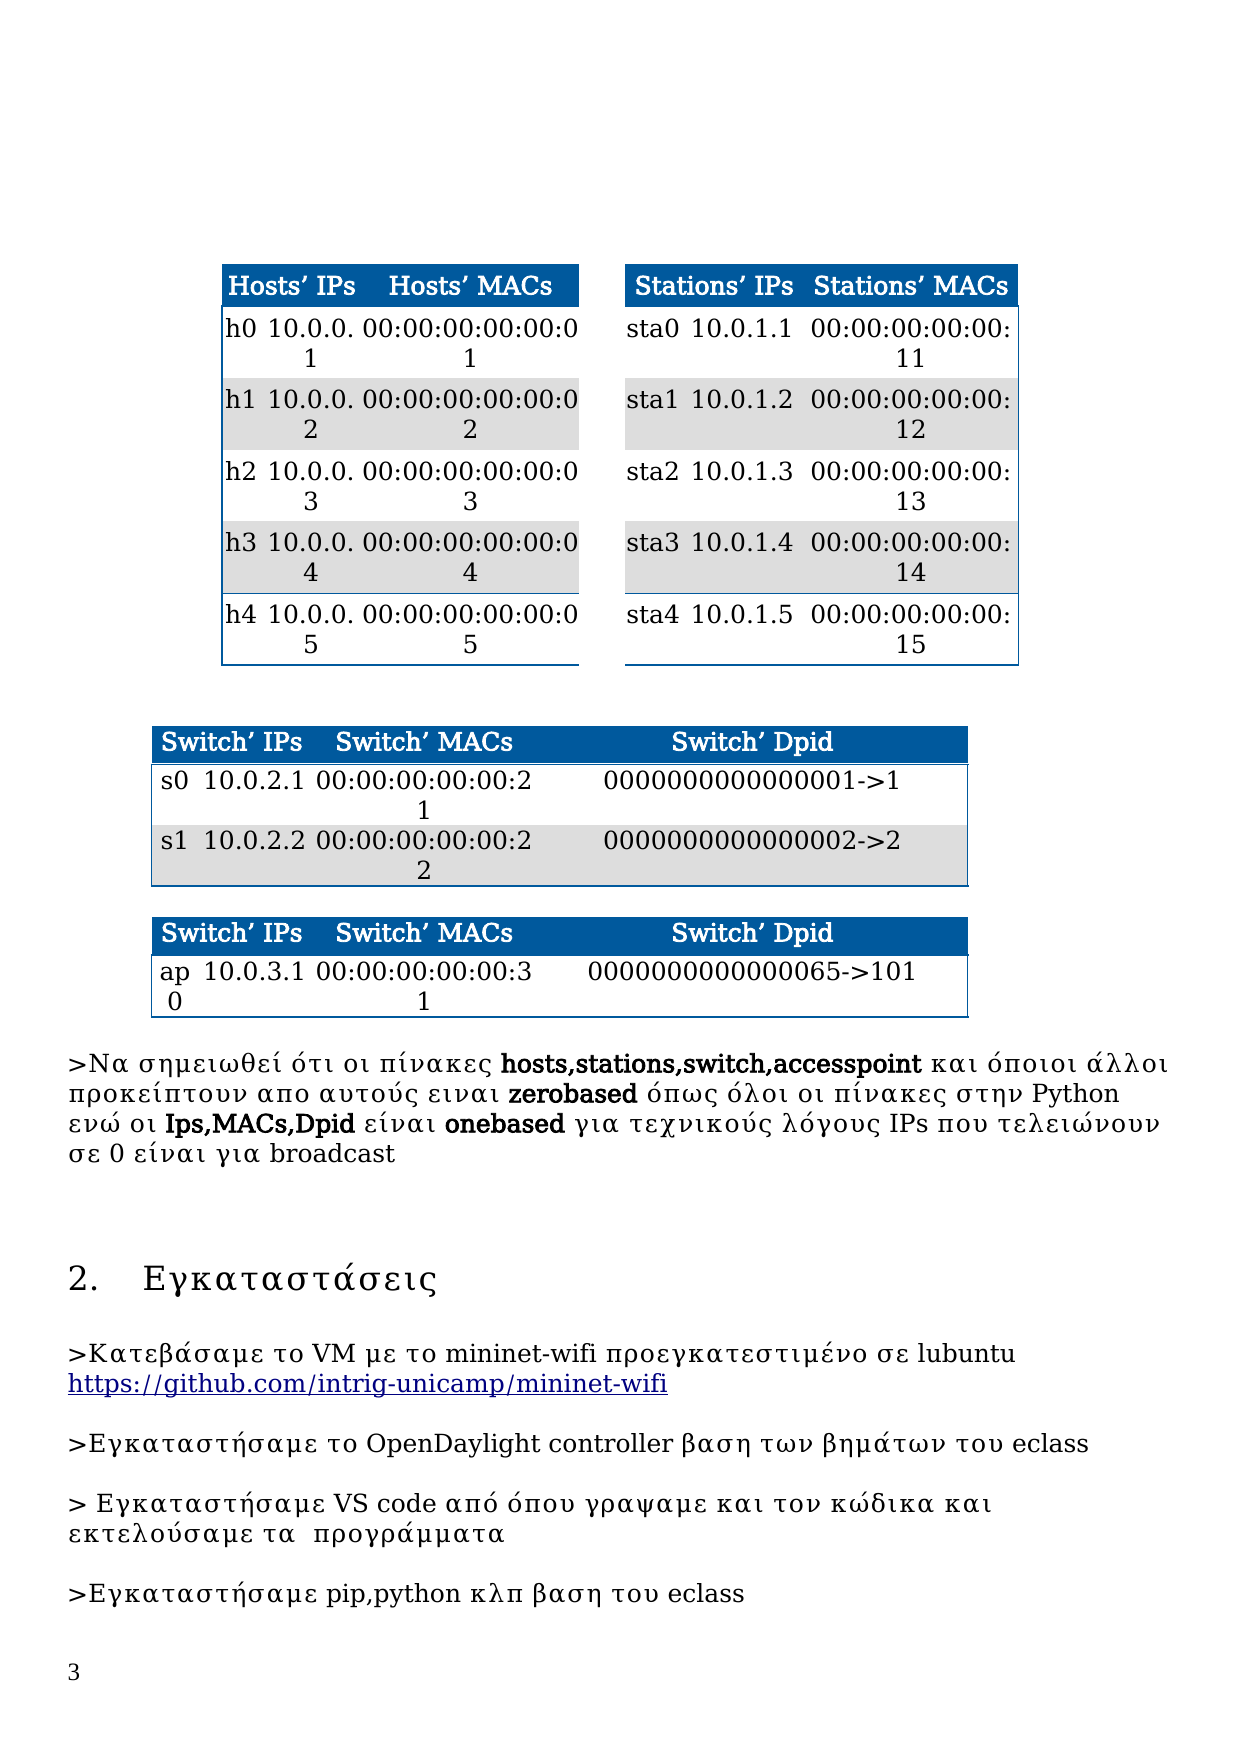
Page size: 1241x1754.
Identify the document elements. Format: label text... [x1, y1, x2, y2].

table_cell 10.0.0.1 [260, 307, 362, 378]
text 2. Εγκαταστάσεις [67, 1257, 1173, 1297]
table_cell 00:00:00:00:00:12 [803, 378, 1018, 450]
table_cell [579, 450, 625, 521]
table_header [579, 264, 625, 305]
text >Να σημειωθεί ότι οι πίνακες hosts,stations,switch,accesspoint και όποιοι άλλοι προκείπτουν απο αυτούς ειναι zerobased όπως όλοι οι πίνακες στην Python ενώ οι Ips,MACs,Dpid είναι onebased για τεχνικούς λόγους IPs που τελειώνουν σε 0 είναι για broadcast [67, 1047, 1173, 1167]
table_cell 10.0.1.1 [681, 307, 803, 378]
table_cell sta1 [625, 378, 681, 450]
table_cell s1 [152, 825, 198, 885]
table_cell 00:00:00:00:00:11 [803, 307, 1018, 378]
table_cell 10.0.1.3 [681, 450, 803, 521]
table_cell [579, 305, 625, 378]
table_cell sta3 [625, 521, 681, 593]
table_cell 10.0.1.4 [681, 521, 803, 593]
table_header Stations’ IPs [625, 264, 803, 305]
table_cell 00:00:00:00:00:01 [362, 307, 579, 378]
table_cell 0000000000000002->2 [537, 825, 967, 885]
table_cell 10.0.2.1 [198, 765, 311, 825]
table_cell 00:00:00:00:00:15 [803, 594, 1018, 664]
table_cell 0000000000000065->101 [537, 956, 967, 1016]
table_header Stations’ MACs [803, 264, 1018, 305]
table_cell h1 [223, 378, 260, 450]
table_cell s0 [152, 765, 198, 825]
table_cell sta4 [625, 594, 681, 664]
text >Εγκαταστήσαμε pip,python κλπ βαση του eclass [67, 1577, 1173, 1607]
text >Κατεβάσαμε το VM με το mininet-wifi προεγκατεστιμένο σε lubuntu https://github.com/intrig-unicamp/mininet-wifi [67, 1337, 1173, 1397]
table_header Hosts’ MACs [362, 264, 579, 305]
table_cell [579, 378, 625, 450]
table_cell 00:00:00:00:00:03 [362, 450, 579, 521]
table_cell 10.0.1.2 [681, 378, 803, 450]
table_cell [579, 593, 625, 664]
table_cell 10.0.1.5 [681, 594, 803, 664]
table_cell 00:00:00:00:00:02 [362, 378, 579, 450]
text >Εγκαταστήσαμε το OpenDaylight controller βαση των βημάτων του eclass [67, 1427, 1173, 1457]
table_header Switch’ Dpid [537, 917, 968, 954]
table_cell 00:00:00:00:00:31 [311, 956, 537, 1016]
table_cell h3 [223, 521, 260, 593]
table_cell 10.0.2.2 [198, 825, 311, 885]
table_header Switch’ Dpid [537, 726, 968, 763]
table_header Hosts’ IPs [222, 264, 362, 305]
table_cell 00:00:00:00:00:13 [803, 450, 1018, 521]
table_cell sta0 [625, 307, 681, 378]
table_header Switch’ IPs [152, 726, 311, 763]
table_cell h2 [223, 450, 260, 521]
table_header Switch’ MACs [311, 917, 537, 954]
table_header Switch’ IPs [152, 917, 311, 954]
table_cell 10.0.0.3 [260, 450, 362, 521]
table_cell [579, 521, 625, 593]
table_cell 0000000000000001->1 [537, 765, 967, 825]
table_cell 00:00:00:00:00:22 [311, 825, 537, 885]
table_cell ap0 [152, 956, 198, 1016]
table_cell 00:00:00:00:00:04 [362, 521, 579, 593]
table_cell 10.0.0.2 [260, 378, 362, 450]
table_cell 10.0.0.5 [260, 594, 362, 664]
table_cell 10.0.3.1 [198, 956, 311, 1016]
table_cell 00:00:00:00:00:21 [311, 765, 537, 825]
table_cell 00:00:00:00:00:14 [803, 521, 1018, 593]
table_cell h4 [223, 594, 260, 664]
table_cell h0 [223, 307, 260, 378]
table_cell sta2 [625, 450, 681, 521]
table_header Switch’ MACs [311, 726, 537, 763]
table_cell 10.0.0.4 [260, 521, 362, 593]
text > Εγκαταστήσαμε VS code από όπου γραψαμε και τον κώδικα και εκτελούσαμε τα προγράμματα [67, 1487, 1173, 1547]
table_cell 00:00:00:00:00:05 [362, 594, 579, 664]
